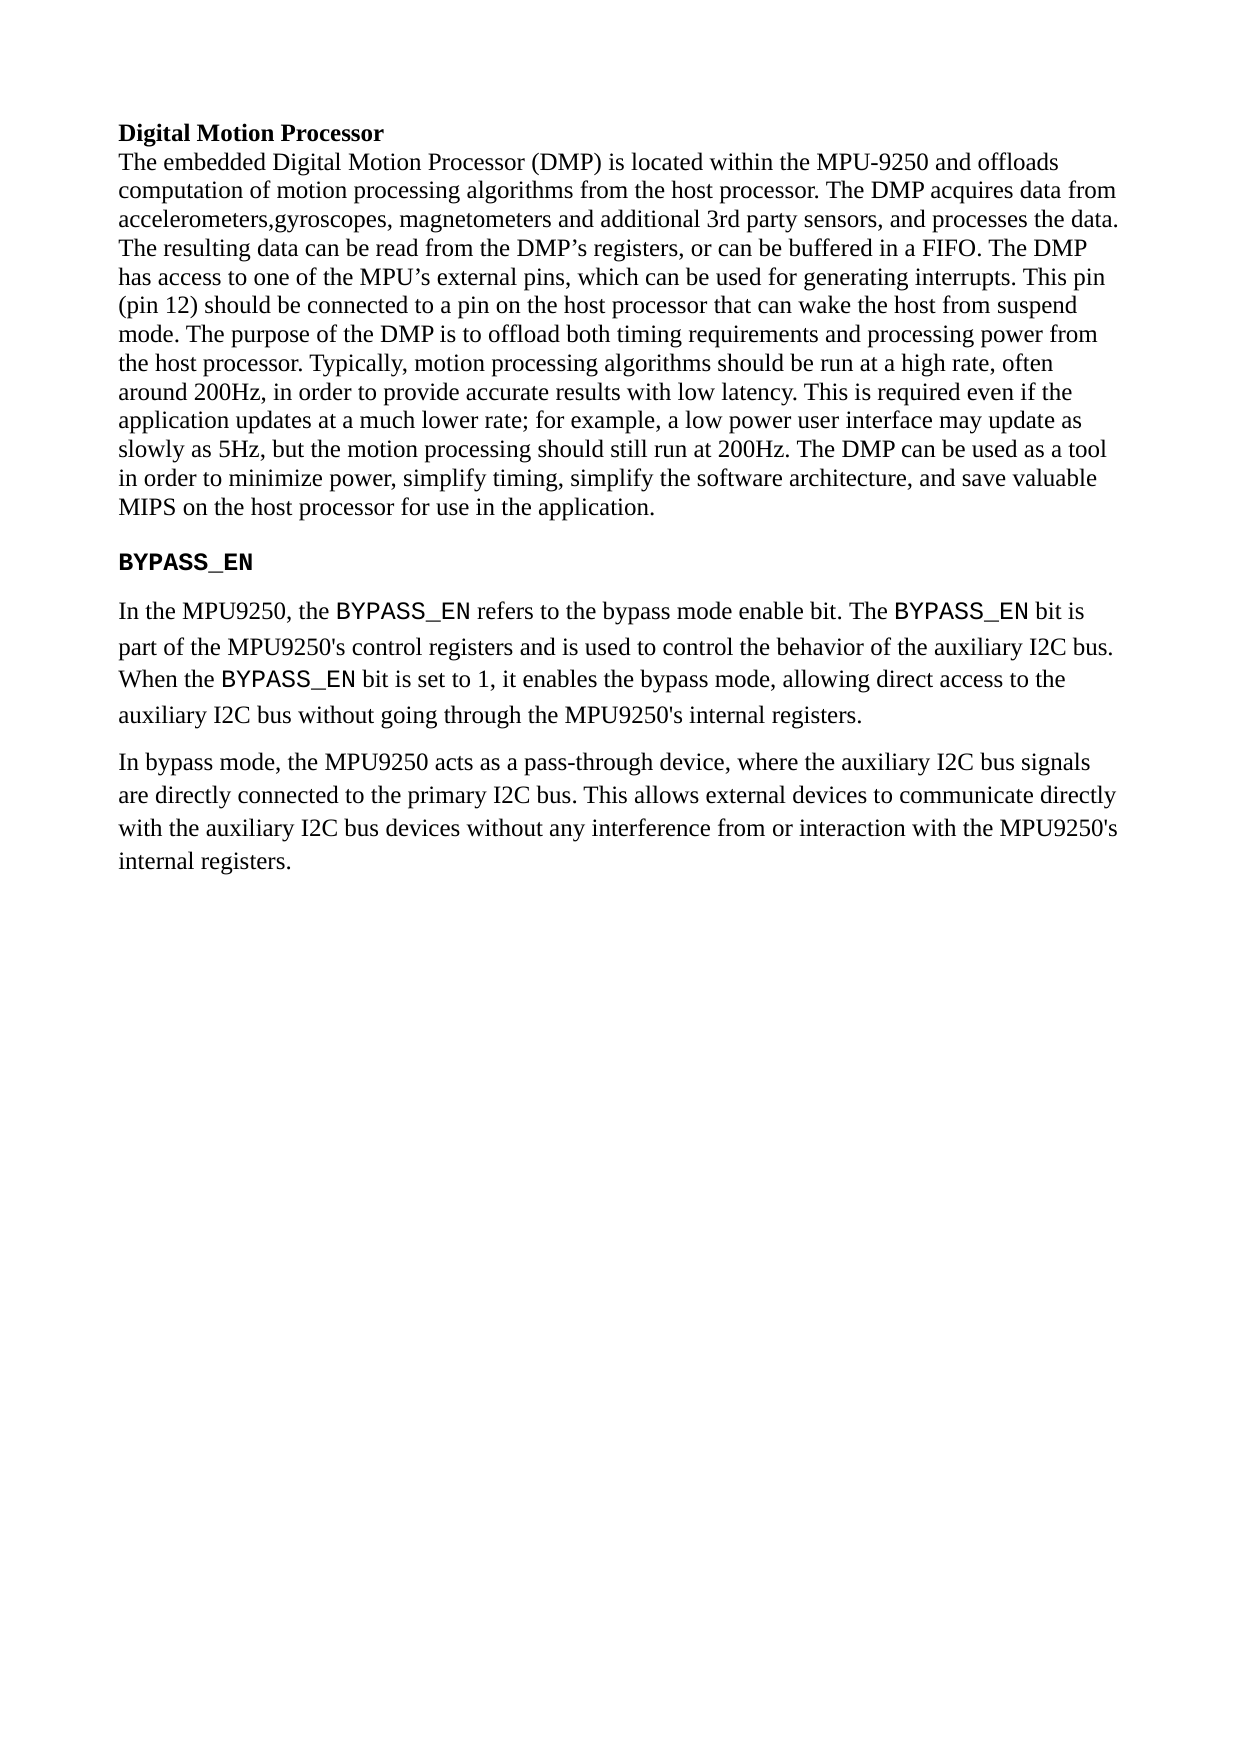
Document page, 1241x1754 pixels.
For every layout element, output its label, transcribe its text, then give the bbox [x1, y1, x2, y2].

text Digital Motion Processor [118, 118, 1122, 147]
text In the MPU9250, the BYPASS_EN refers to the bypass mode enable bit. The BYPASS_EN bit is part of the MPU9250's control registers and is used to control the behavior of the auxiliary I2C bus. When the BYPASS_EN bit is set to 1, it enables the bypass mode, allowing direct access to the auxiliary I2C bus without going through the MPU9250's internal registers. [118, 596, 1122, 728]
text In bypass mode, the MPU9250 acts as a pass-through device, where the auxiliary I2C bus signals are directly connected to the primary I2C bus. This allows external devices to communicate directly with the auxiliary I2C bus devices without any interference from or interaction with the MPU9250's internal registers. [118, 747, 1122, 875]
text The embedded Digital Motion Processor (DMP) is located within the MPU-9250 and offloads computation of motion processing algorithms from the host processor. The DMP acquires data from accelerometers,gyroscopes, magnetometers and additional 3rd party sensors, and processes the data. The resulting data can be read from the DMP’s registers, or can be buffered in a FIFO. The DMP has access to one of the MPU’s external pins, which can be used for generating interrupts. This pin (pin 12) should be connected to a pin on the host processor that can wake the host from suspend mode. The purpose of the DMP is to offload both timing requirements and processing power from the host processor. Typically, motion processing algorithms should be run at a high rate, often around 200Hz, in order to provide accurate results with low latency. This is required even if the application updates at a much lower rate; for example, a low power user interface may update as slowly as 5Hz, but the motion processing should still run at 200Hz. The DMP can be used as a tool in order to minimize power, simplify timing, simplify the software architecture, and save valuable MIPS on the host processor for use in the application. [118, 147, 1122, 521]
text BYPASS_EN [118, 549, 1122, 578]
